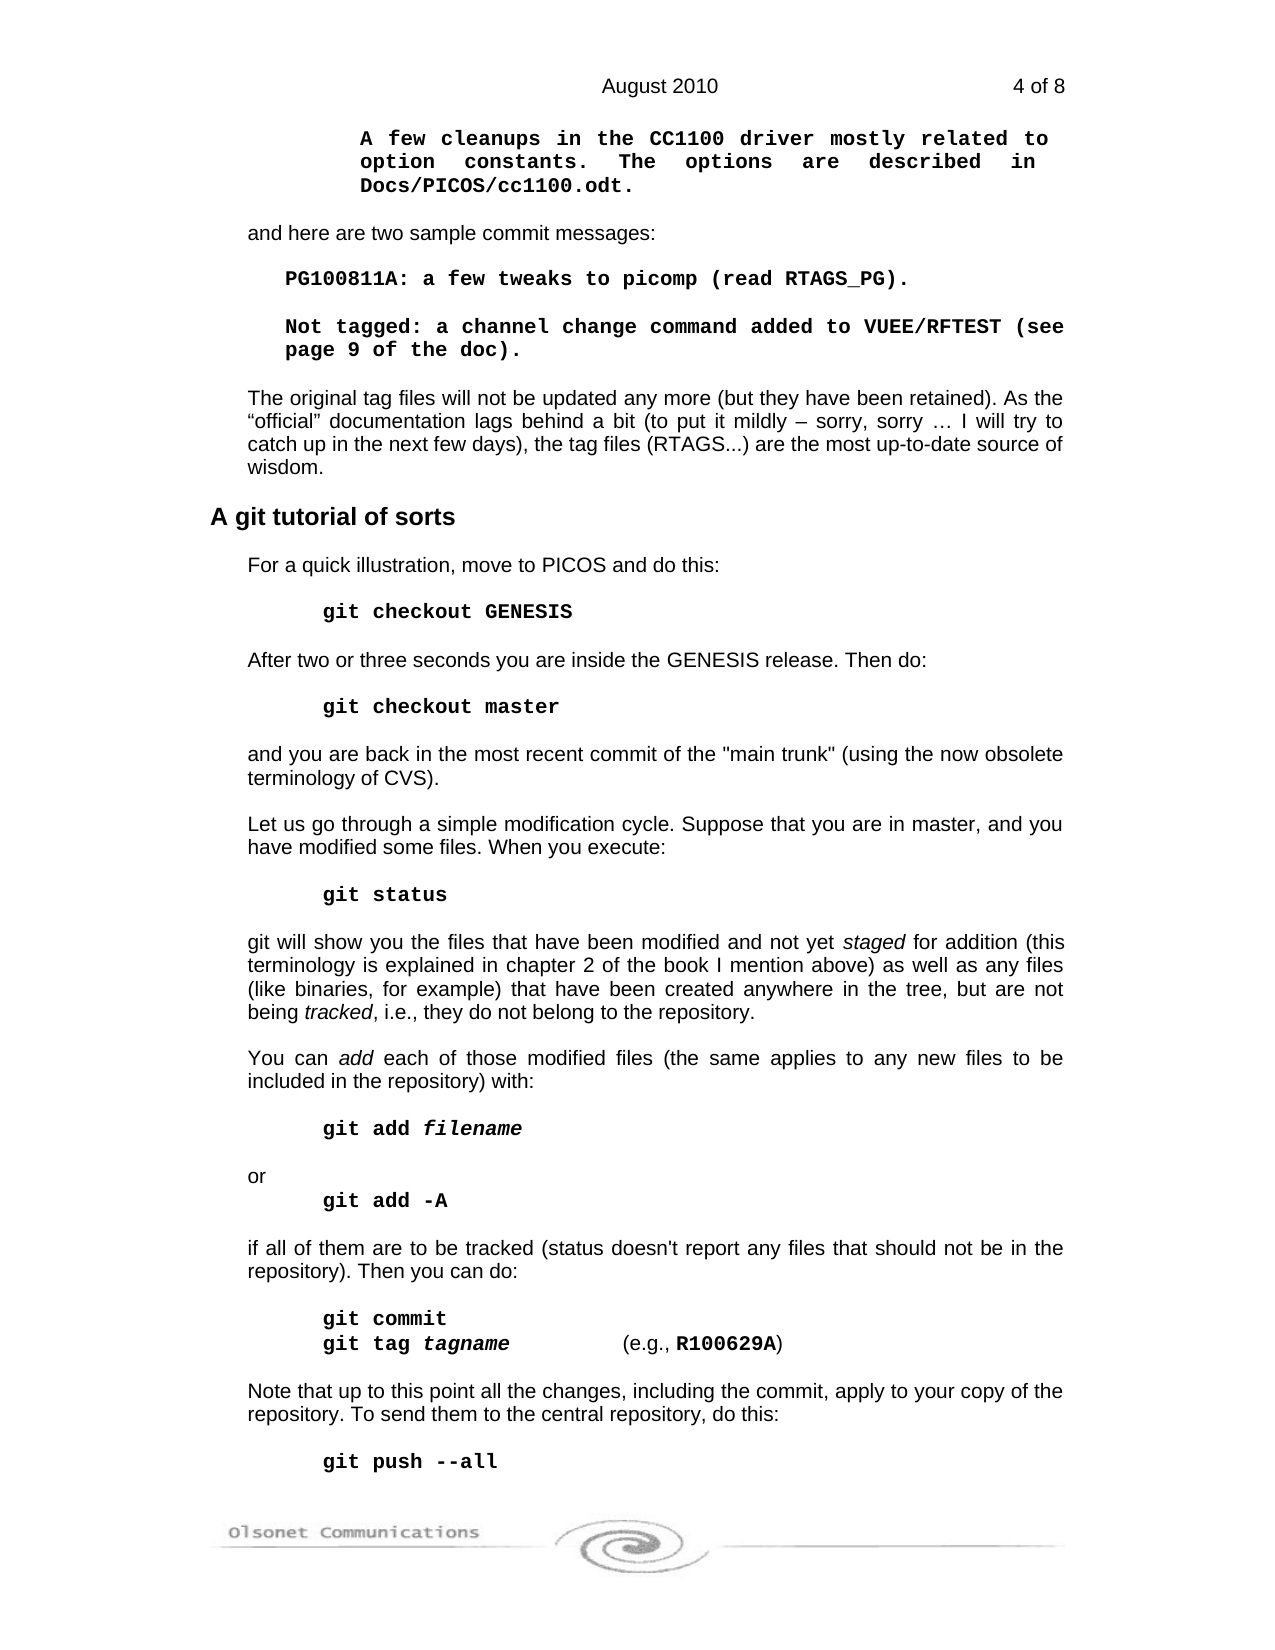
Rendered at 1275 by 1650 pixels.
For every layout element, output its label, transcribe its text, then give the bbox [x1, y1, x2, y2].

text or [247, 1165, 1065, 1188]
text git push --all [247, 1449, 1065, 1474]
text After two or three seconds you are inside the GENESIS release. Then do: [247, 648, 1065, 671]
text git add filename [247, 1117, 1065, 1142]
text For a quick illustration, move to PICOS and do this: [247, 553, 1065, 577]
text git checkout GENESIS [247, 600, 1065, 625]
text git add -A [247, 1188, 1065, 1213]
text Not tagged: a channel change command added to VUEE/RFTEST (see page 9 of the doc). [285, 316, 1065, 363]
text git commit [247, 1306, 1065, 1331]
text if all of them are to be tracked (status doesn't report any files that should not be in the repository). Then you can do: [247, 1236, 1065, 1283]
text git status [247, 882, 1065, 907]
text A few cleanups in the CC1100 driver mostly related to option constants. The options are described in Docs/PICOS/cc1100.odt. [285, 128, 1065, 199]
text The original tag files will not be updated any more (but they have been retained). As the “official” documentation lags behind a bit (to put it mildly – sorry, sorry … I will try to catch up in the next few days), the tag files (RTAGS...) are the most up-to-date source of wisdom. [247, 386, 1065, 479]
subtitle A git tutorial of sorts [210, 502, 1065, 530]
text and you are back in the most recent commit of the "main trunk" (using the now obsolete terminology of CVS). [247, 743, 1065, 789]
text PG100811A: a few tweaks to picomp (read RTAGS_PG). [285, 268, 1065, 292]
text Let us go through a simple modification cycle. Suppose that you are in master, and you have modified some files. When you execute: [247, 813, 1065, 859]
text git checkout master [247, 695, 1065, 720]
picture [210, 1504, 1065, 1596]
text Note that up to this point all the changes, including the commit, apply to your copy of the repository. To send them to the central repository, do this: [247, 1379, 1065, 1426]
text You can add each of those modified files (the same applies to any new files to be included in the repository) with: [247, 1047, 1065, 1093]
text git tag tagname (e.g., R100629A) [247, 1331, 1065, 1356]
text git will show you the files that have been modified and not yet staged for addition (this terminology is explained in chapter 2 of the book I mention above) as well as any files (like binaries, for example) that have been created anywhere in the tree, but are not being tracked, i.e., they do not belong to the repository. [247, 931, 1065, 1024]
text and here are two sample commit messages: [247, 222, 1065, 245]
